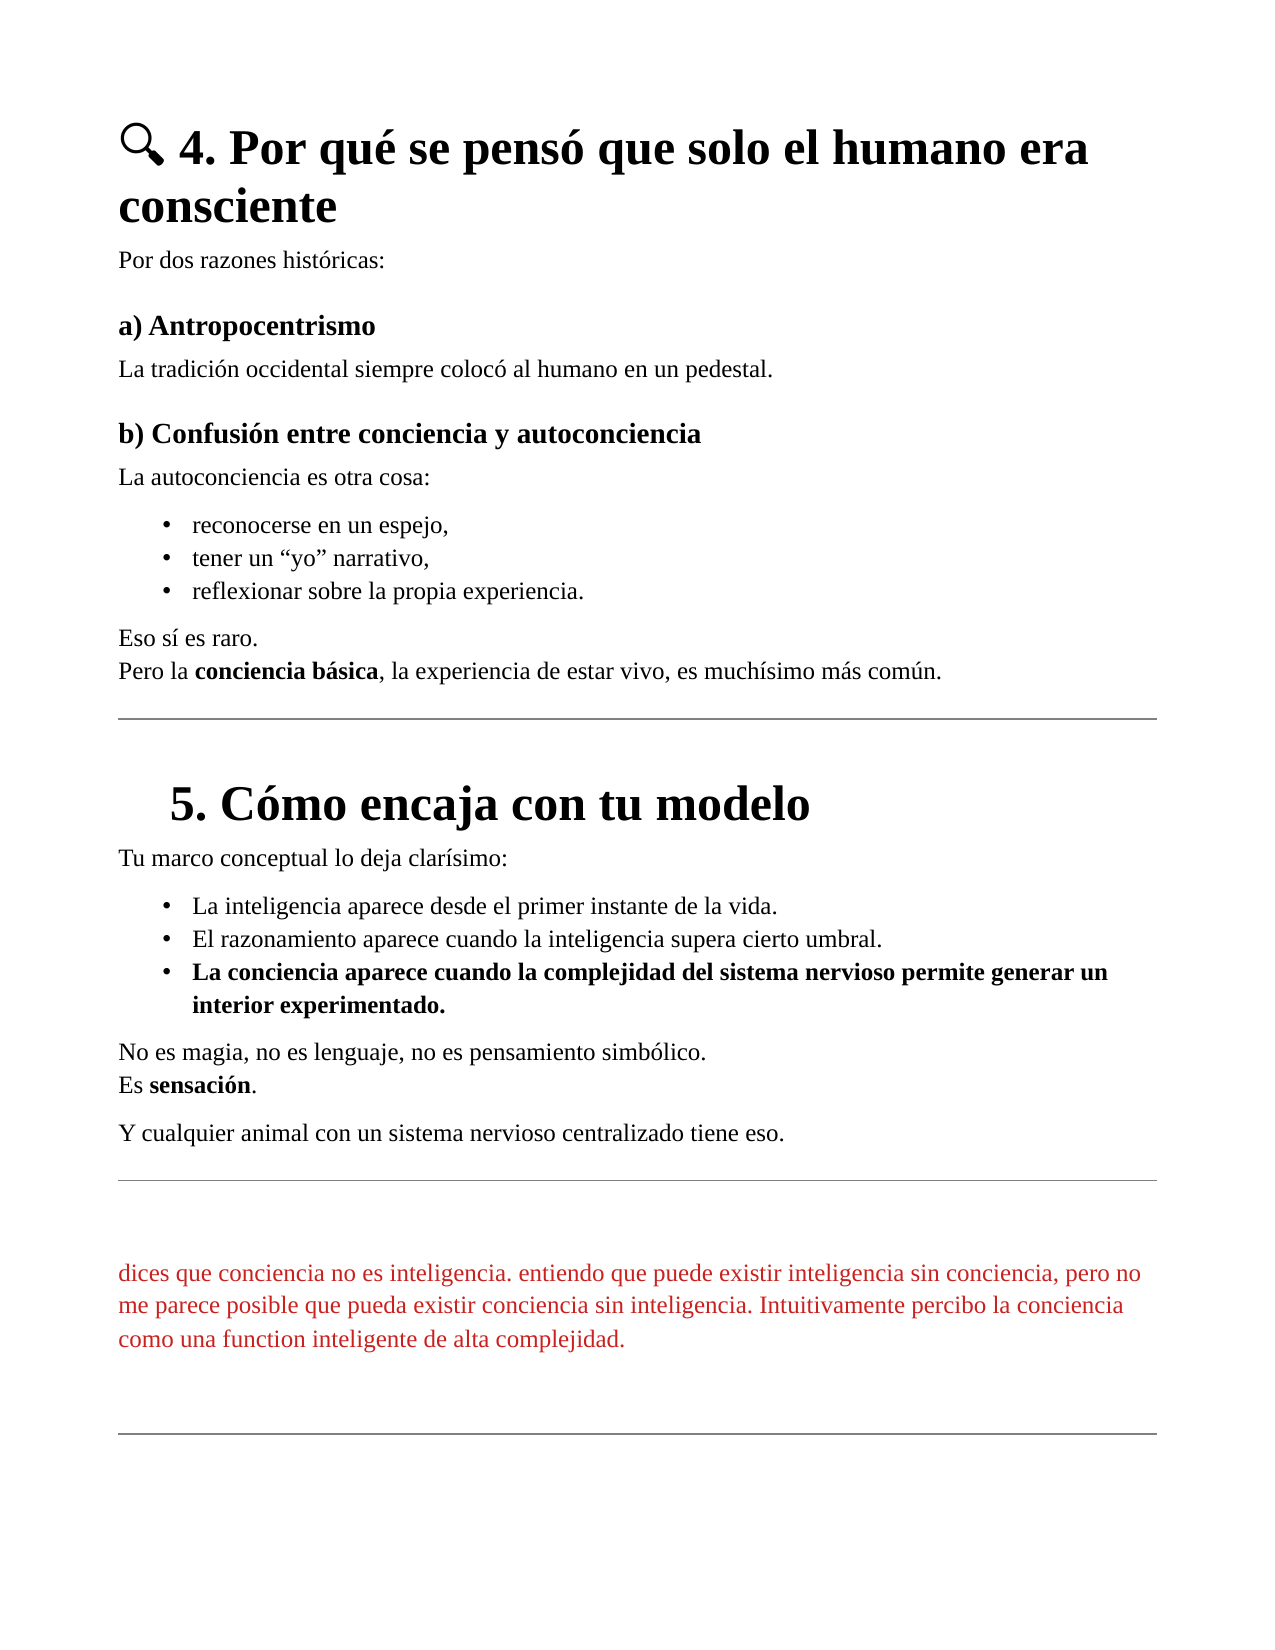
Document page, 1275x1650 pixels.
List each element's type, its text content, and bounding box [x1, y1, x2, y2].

text La autoconciencia es otra cosa: [118, 462, 1157, 491]
list El razonamiento aparece cuando la inteligencia supera cierto umbral. [162, 924, 1157, 953]
text dices que conciencia no es inteligencia. entiendo que puede existir inteligencia sin conciencia, pero no me parece posible que pueda existir conciencia sin inteligencia. Intuitivamente percibo la conciencia como una function inteligente de alta complejidad. [118, 1258, 1157, 1352]
list La conciencia aparece cuando la complejidad del sistema nervioso permite generar un interior experimentado. [162, 957, 1157, 1019]
subtitle a) Antropocentrismo [118, 308, 1157, 341]
list reconocerse en un espejo, [162, 510, 1157, 538]
list reflexionar sobre la propia experiencia. [162, 576, 1157, 604]
list La inteligencia aparece desde el primer instante de la vida. [162, 891, 1157, 919]
subtitle 🔍 4. Por qué se pensó que solo el humano era consciente [118, 118, 1157, 233]
text Tu marco conceptual lo deja clarísimo: [118, 843, 1157, 872]
text Por dos razones históricas: [118, 246, 1157, 274]
text La tradición occidental siempre colocó al humano en un pedestal. [118, 354, 1157, 383]
list tener un “yo” narrativo, [162, 543, 1157, 571]
subtitle b) Confusión entre conciencia y autoconciencia [118, 416, 1157, 449]
text Y cualquier animal con un sistema nervioso centralizado tiene eso. [118, 1118, 1157, 1147]
subtitle 🌌 5. Cómo encaja con tu modelo [118, 773, 1157, 831]
text Eso sí es raro. Pero la conciencia básica, la experiencia de estar vivo, es muchísimo más común. [118, 623, 1157, 685]
text No es magia, no es lenguaje, no es pensamiento simbólico. Es sensación. [118, 1037, 1157, 1099]
